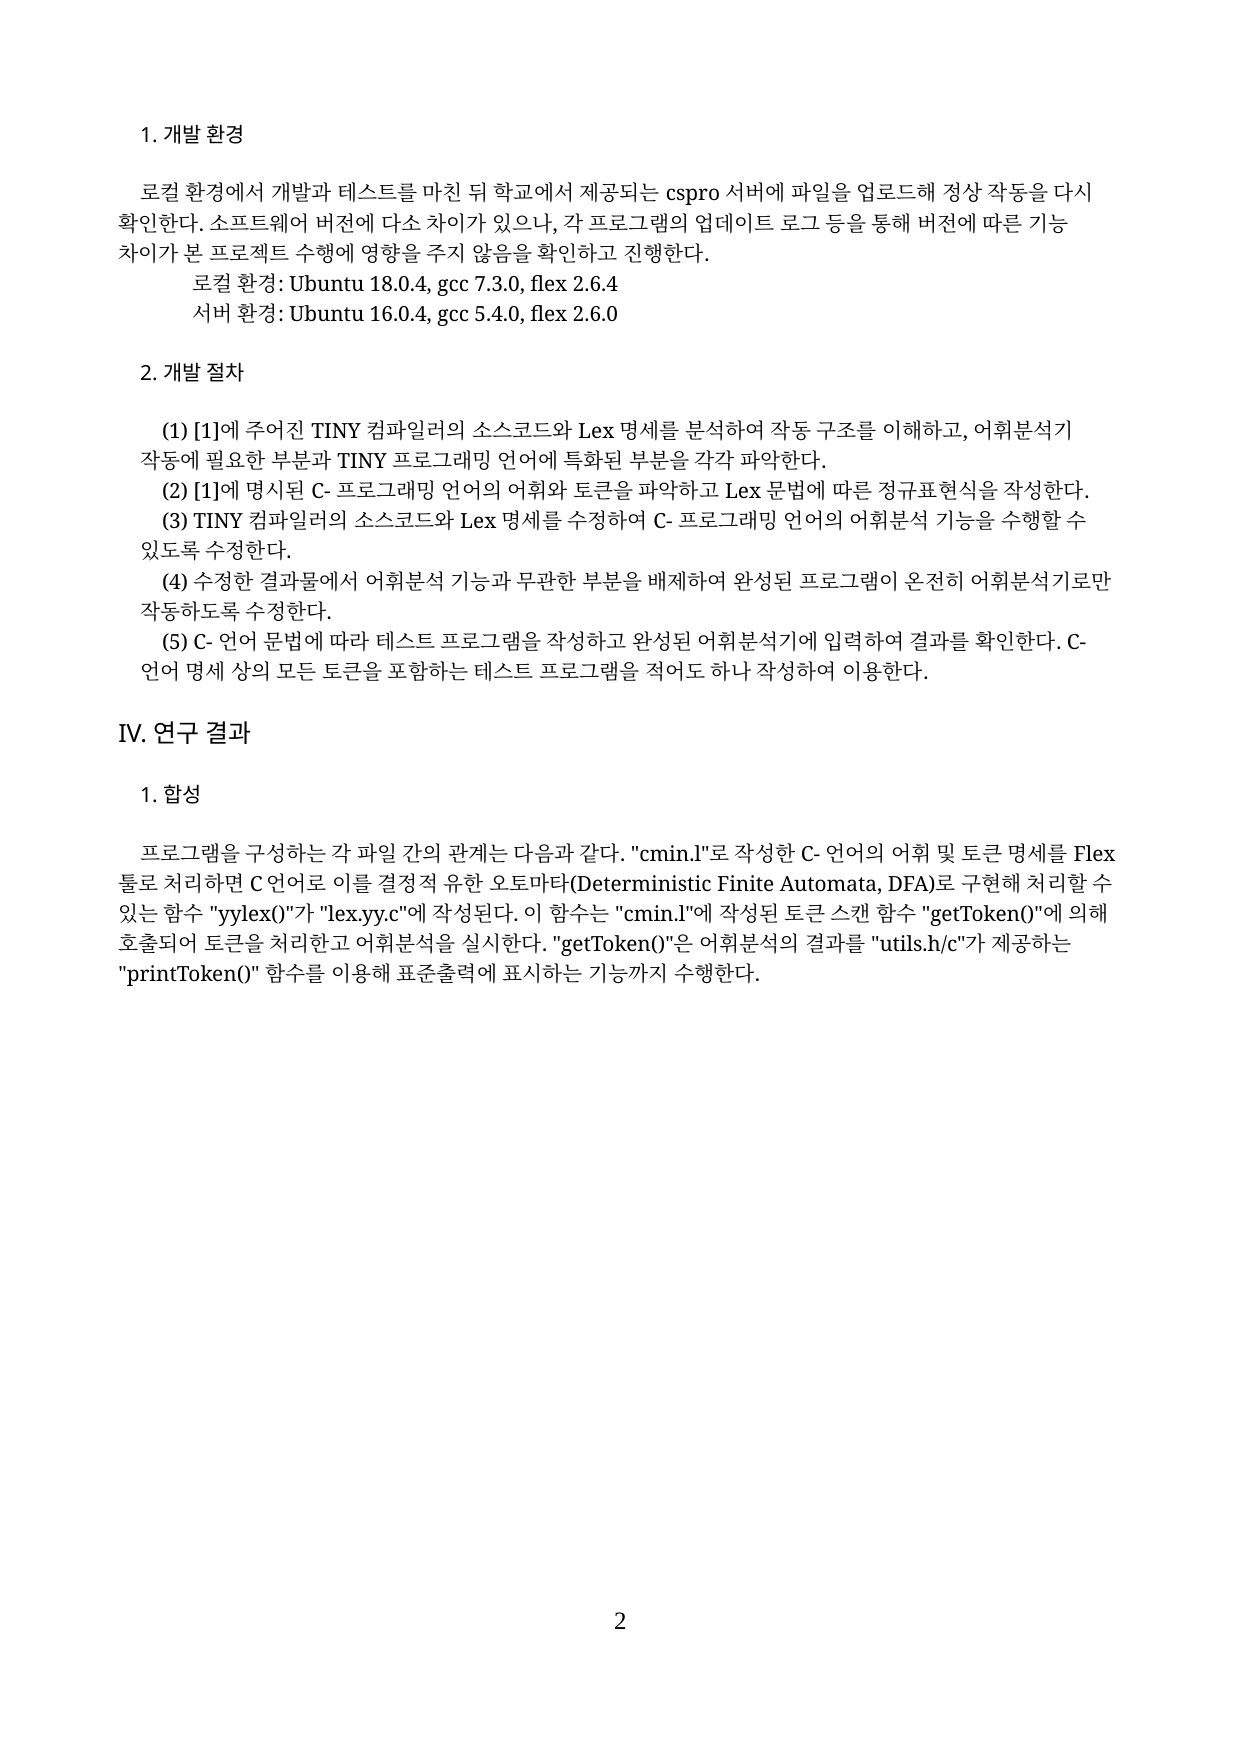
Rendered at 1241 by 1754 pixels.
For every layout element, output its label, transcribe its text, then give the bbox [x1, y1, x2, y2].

text 2. 개발 절차 [118, 356, 1122, 386]
text 프로그램을 구성하는 각 파일 간의 관계는 다음과 같다. "cmin.l"로 작성한 C- 언어의 어휘 및 토큰 명세를 Flex 툴로 처리하면 C언어로 이를 결정적 유한 오토마타(Deterministic Finite Automata, DFA)로 구현해 처리할 수 있는 함수 "yylex()"가 "lex.yy.c"에 작성된다. 이 함수는 "cmin.l"에 작성된 토큰 스캔 함수 "getToken()"에 의해 호출되어 토큰을 처리한고 어휘분석을 실시한다. "getToken()"은 어휘분석의 결과를 "utils.h/c"가 제공하는 "printToken()" 함수를 이용해 표준출력에 표시하는 기능까지 수행한다. [118, 837, 1122, 988]
text 1. 합성 [118, 779, 1122, 809]
text 로컬 환경에서 개발과 테스트를 마친 뒤 학교에서 제공되는 cspro 서버에 파일을 업로드해 정상 작동을 다시 확인한다. 소프트웨어 버전에 다소 차이가 있으나, 각 프로그램의 업데이트 로그 등을 통해 버전에 따른 기능 차이가 본 프로젝트 수행에 영향을 주지 않음을 확인하고 진행한다. [118, 177, 1122, 267]
text (5) C- 언어 문법에 따라 테스트 프로그램을 작성하고 완성된 어휘분석기에 입력하여 결과를 확인한다. C- 언어 명세 상의 모든 토큰을 포함하는 테스트 프로그램을 적어도 하나 작성하여 이용한다. [140, 625, 1122, 686]
text (4) 수정한 결과물에서 어휘분석 기능과 무관한 부분을 배제하여 완성된 프로그램이 온전히 어휘분석기로만 작동하도록 수정한다. [140, 565, 1122, 625]
text (1) [1]에 주어진 TINY 컴파일러의 소스코드와 Lex 명세를 분석하여 작동 구조를 이해하고, 어휘분석기 작동에 필요한 부분과 TINY 프로그래밍 언어에 특화된 부분을 각각 파악한다. [140, 414, 1122, 475]
text (3) TINY 컴파일러의 소스코드와 Lex 명세를 수정하여 C- 프로그래밍 언어의 어휘분석 기능을 수행할 수 있도록 수정한다. [140, 505, 1122, 565]
text (2) [1]에 명시된 C- 프로그래밍 언어의 어휘와 토큰을 파악하고 Lex 문법에 따른 정규표현식을 작성한다. [140, 475, 1122, 505]
text 서버 환경: Ubuntu 16.0.4, gcc 5.4.0, flex 2.6.0 [118, 297, 1122, 327]
text IV. 연구 결과 [118, 714, 1122, 750]
text 1. 개발 환경 [118, 118, 1122, 148]
text 로컬 환경: Ubuntu 18.0.4, gcc 7.3.0, flex 2.6.4 [118, 267, 1122, 297]
